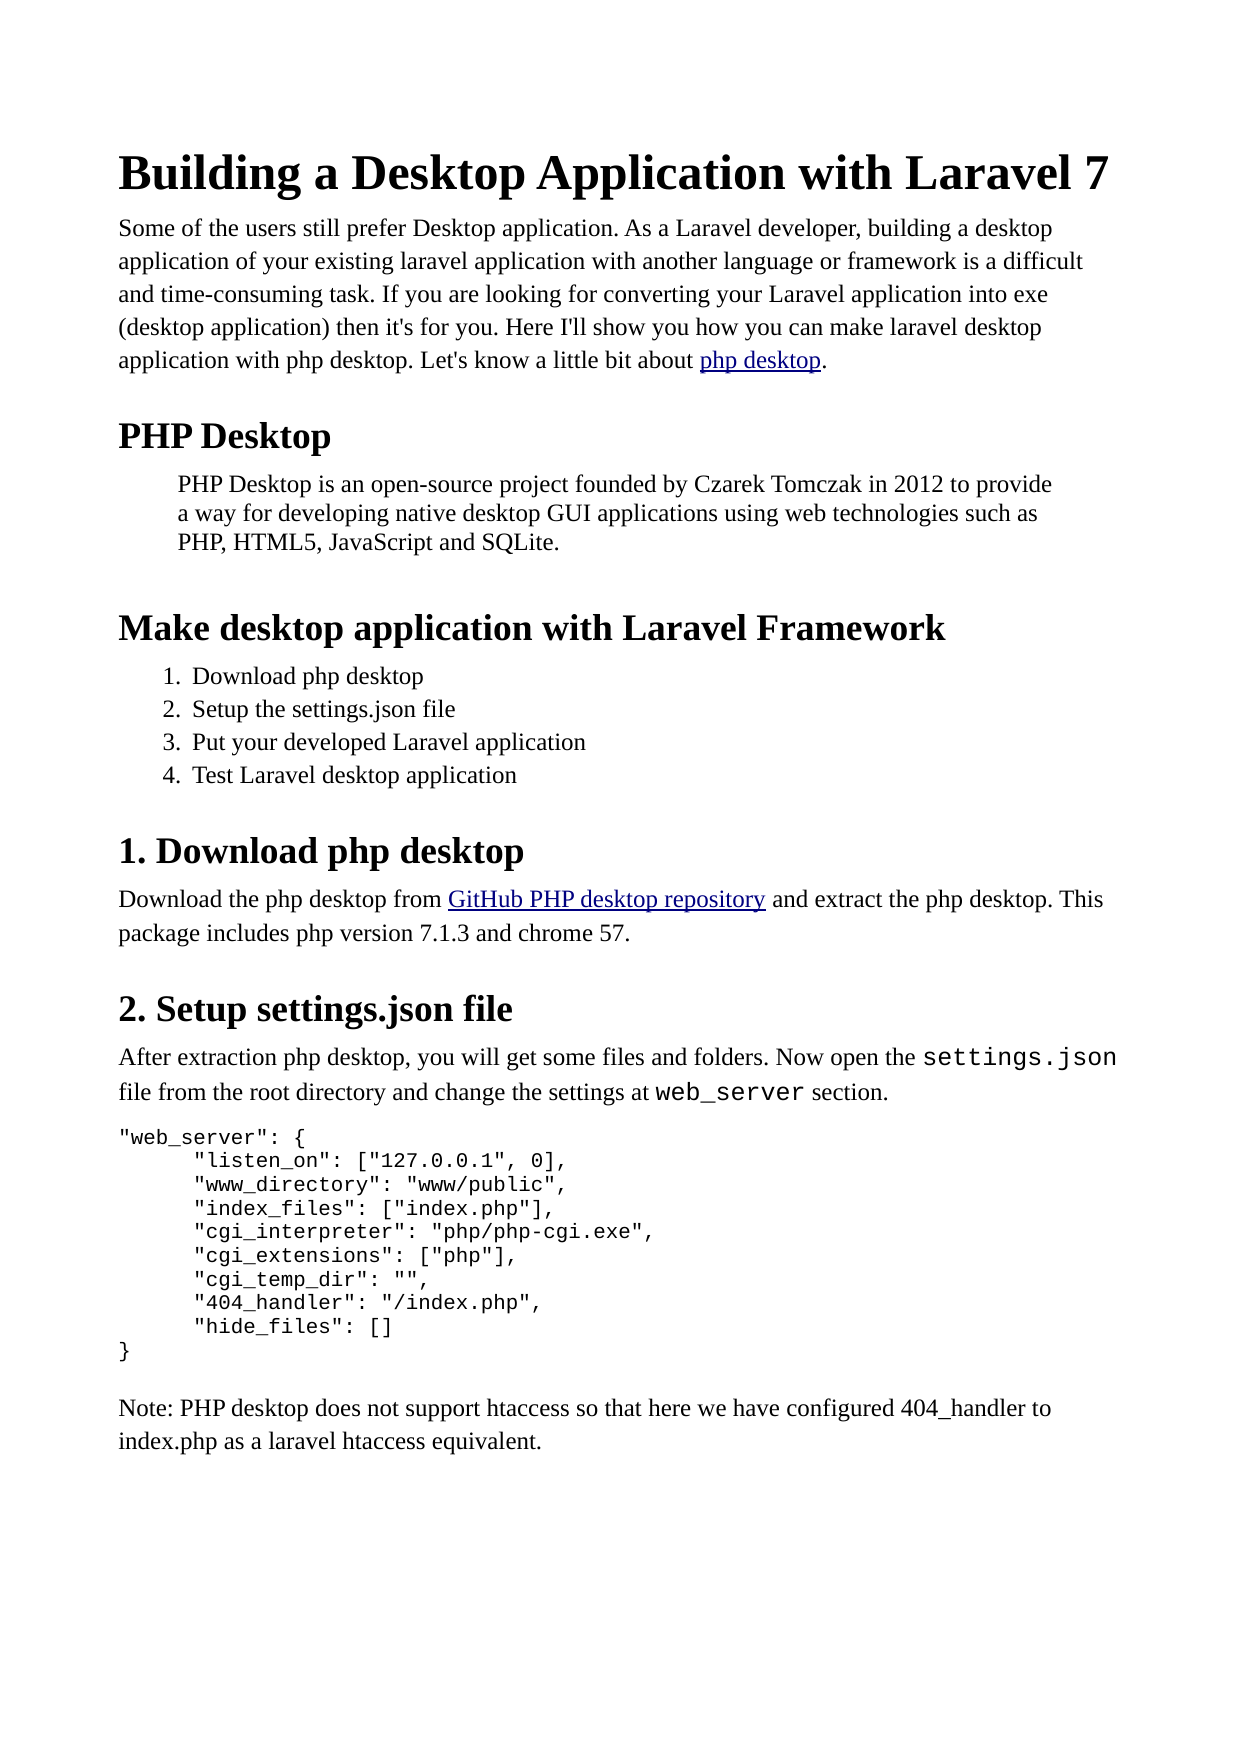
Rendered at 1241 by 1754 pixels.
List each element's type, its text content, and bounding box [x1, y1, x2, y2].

text "cgi_extensions": ["php"], [118, 1245, 1122, 1269]
text "404_handler": "/index.php", [118, 1292, 1122, 1316]
text "index_files": ["index.php"], [118, 1198, 1122, 1221]
subtitle 2. Setup settings.json file [118, 986, 1122, 1029]
text Note: PHP desktop does not support htaccess so that here we have configured 404_handler to index.php as a laravel htaccess equivalent. [118, 1393, 1122, 1454]
subtitle Make desktop application with Laravel Framework [118, 606, 1122, 649]
text "www_directory": "www/public", [118, 1174, 1122, 1198]
text "cgi_interpreter": "php/php-cgi.exe", [118, 1221, 1122, 1245]
text "hide_files": [] [118, 1316, 1122, 1339]
list Setup the settings.json file [162, 694, 1122, 723]
subtitle PHP Desktop [118, 414, 1122, 457]
subtitle 1. Download php desktop [118, 829, 1122, 872]
text Some of the users still prefer Desktop application. As a Laravel developer, building a desktop application of your existing laravel application with another language or framework is a difficult and time-consuming task. If you are looking for converting your Laravel application into exe (desktop application) then it's for you. Here I'll show you how you can make laravel desktop application with php desktop. Let's know a little bit about php desktop. [118, 213, 1122, 374]
text "web_server": { [118, 1127, 1122, 1150]
text After extraction php desktop, you will get some files and folders. Now open the settings.json file from the root directory and change the settings at web_server section. [118, 1042, 1122, 1108]
text PHP Desktop is an open-source project founded by Czarek Tomczak in 2012 to provide a way for developing native desktop GUI applications using web technologies such as PHP, HTML5, JavaScript and SQLite. [177, 469, 1063, 556]
text } [118, 1339, 1122, 1363]
list Put your developed Laravel application [162, 727, 1122, 756]
text Download the php desktop from GitHub PHP desktop repository and extract the php desktop. This package includes php version 7.1.3 and chrome 57. [118, 884, 1122, 946]
text "listen_on": ["127.0.0.1", 0], [118, 1150, 1122, 1174]
list Download php desktop [162, 661, 1122, 690]
text "cgi_temp_dir": "", [118, 1269, 1122, 1292]
subtitle Building a Desktop Application with Laravel 7 [118, 143, 1122, 201]
list Test Laravel desktop application [162, 761, 1122, 789]
